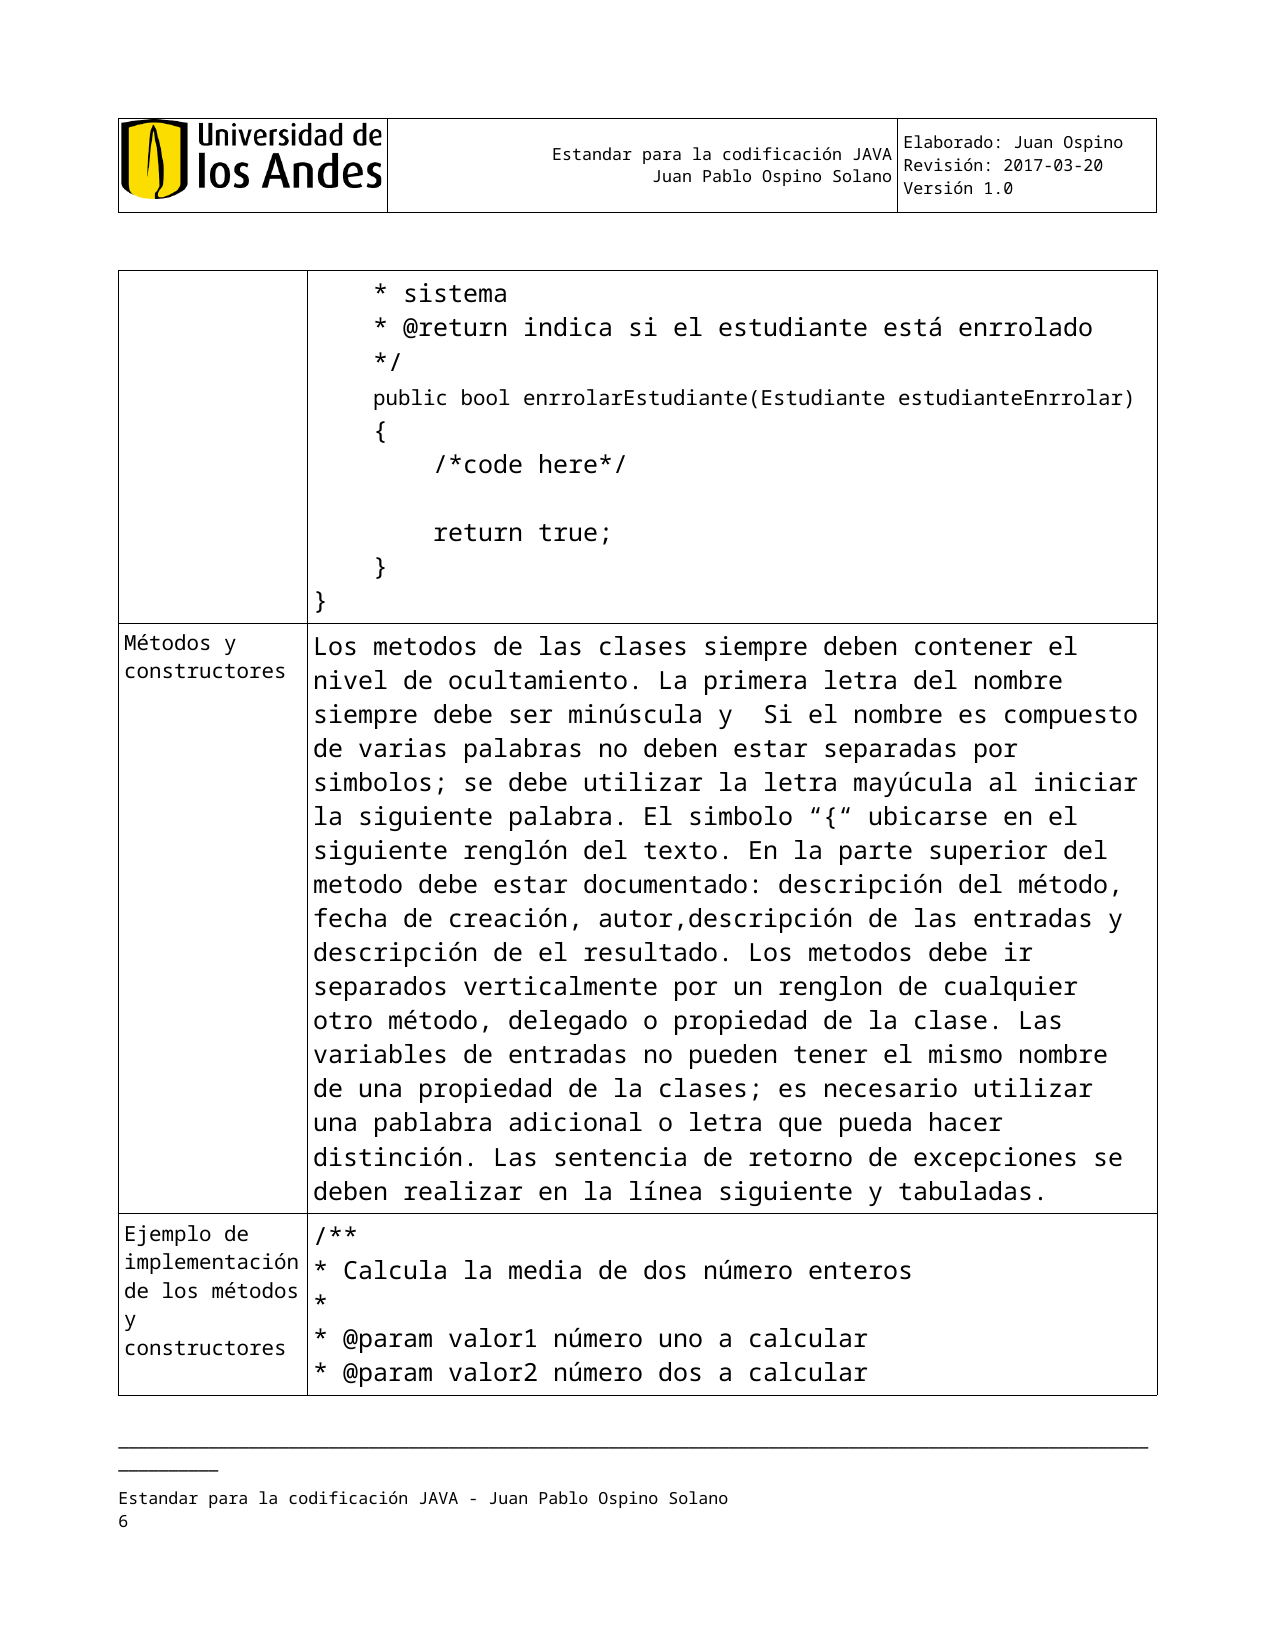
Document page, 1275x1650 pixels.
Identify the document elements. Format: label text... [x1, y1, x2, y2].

picture [121, 119, 382, 199]
table_cell Ejemplo de implementación de los métodos y constructores [119, 1214, 307, 1395]
table_cell [119, 271, 307, 622]
table_cell Los metodos de las clases siempre deben contener el nivel de ocultamiento. La primera letra del nombre siempre debe ser minúscula y Si el nombre es compuesto de varias palabras no deben estar separadas por simbolos; se debe utilizar la letra mayúcula al iniciar la siguiente palabra. El simbolo “{“ ubicarse en el siguiente renglón del texto. En la parte superior del metodo debe estar documentado: descripción del método, fecha de creación, autor,descripción de las entradas y descripción de el resultado. Los metodos debe ir separados verticalmente por un renglon de cualquier otro método, delegado o propiedad de la clase. Las variables de entradas no pueden tener el mismo nombre de una propiedad de la clases; es necesario utilizar una pablabra adicional o letra que pueda hacer distinción. Las sentencia de retorno de excepciones se deben realizar en la línea siguiente y tabuladas. [308, 624, 1157, 1213]
table_cell Métodos y constructores [119, 624, 307, 1213]
table_cell /** * Calcula la media de dos número enteros * * @param valor1 número uno a calcular * @param valor2 número dos a calcular [308, 1214, 1157, 1395]
table_cell * sistema * @return indica si el estudiante está enrrolado */ public bool enrrolarEstudiante(Estudiante estudianteEnrrolar) { /*code here*/ return true; } } [308, 271, 1157, 622]
